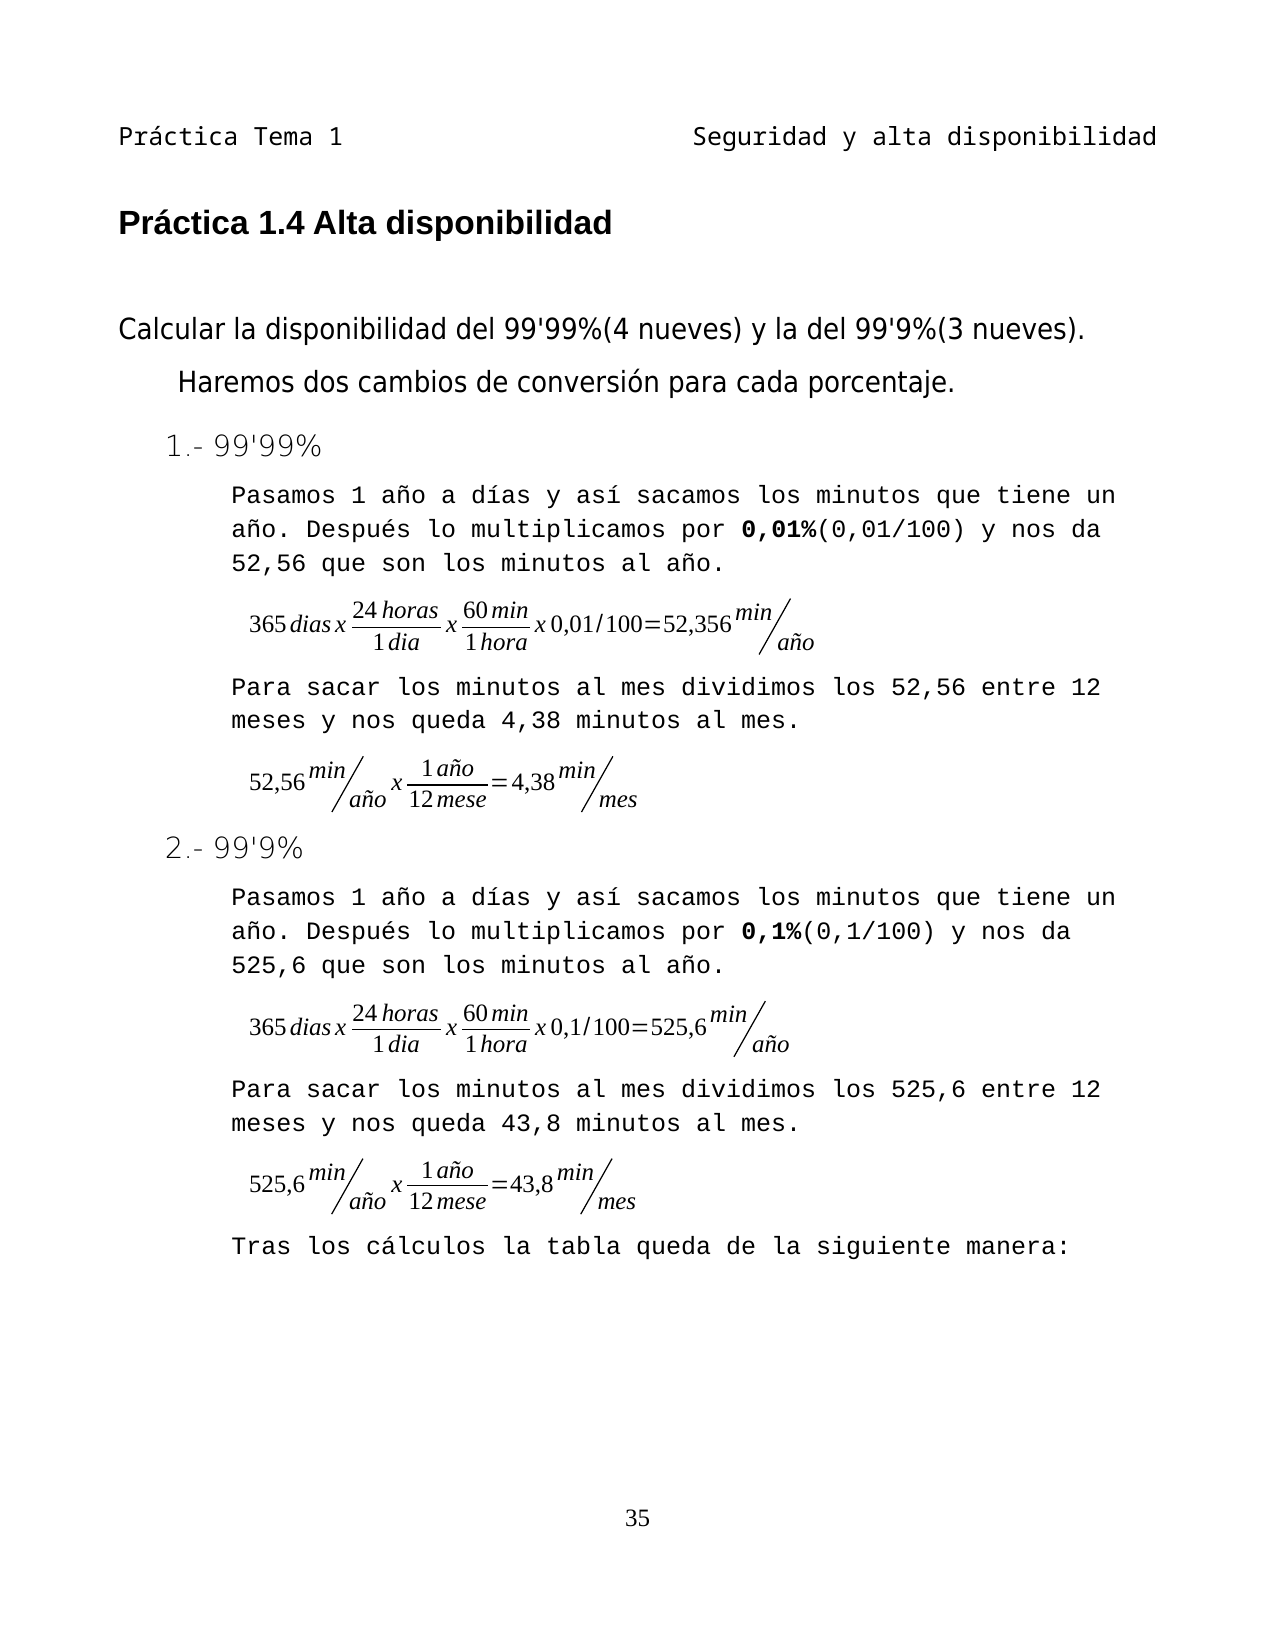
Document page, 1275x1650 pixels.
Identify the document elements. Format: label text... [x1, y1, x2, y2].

text Pasamos 1 año a días y así sacamos los minutos que tiene un año. Después lo multiplicamos por 0,01%(0,01/100) y nos da 52,56 que son los minutos al año. [231, 482, 1157, 579]
text Tras los cálculos la tabla queda de la siguiente manera: [231, 1234, 1157, 1262]
list 99'9% [156, 832, 1157, 866]
text Para sacar los minutos al mes dividimos los 52,56 entre 12 meses y nos queda 4,38 minutos al mes. [231, 674, 1157, 736]
list 99'99% [156, 429, 1157, 463]
text Haremos dos cambios de conversión para cada porcentaje. [177, 366, 1157, 400]
text Práctica 1.4 Alta disponibilidad [118, 202, 1157, 241]
text Para sacar los minutos al mes dividimos los 525,6 entre 12 meses y nos queda 43,8 minutos al mes. [231, 1076, 1157, 1139]
text Calcular la disponibilidad del 99'99%(4 nueves) y la del 99'9%(3 nueves). [118, 313, 1157, 347]
text Pasamos 1 año a días y así sacamos los minutos que tiene un año. Después lo multiplicamos por 0,1%(0,1/100) y nos da 525,6 que son los minutos al año. [231, 885, 1157, 981]
